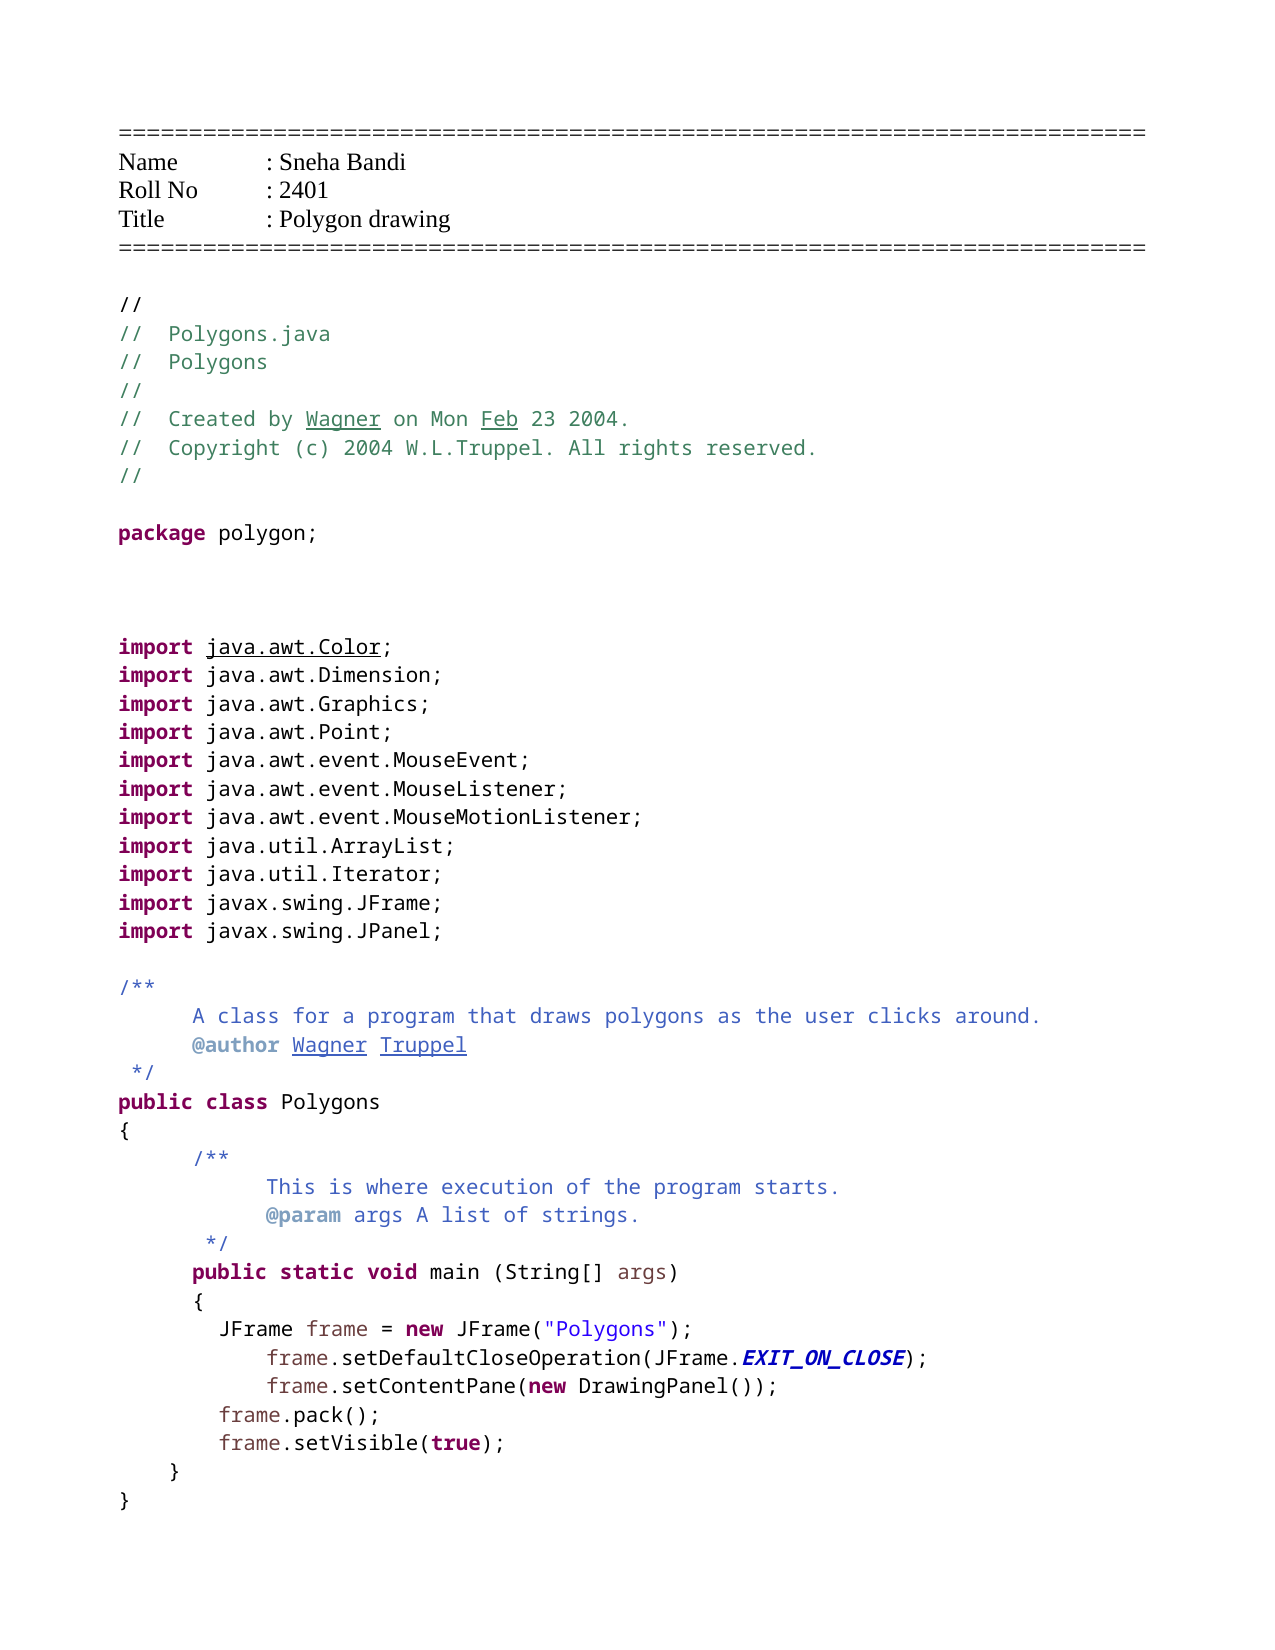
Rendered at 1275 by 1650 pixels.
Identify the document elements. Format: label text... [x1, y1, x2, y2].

text import javax.swing.JPanel; [118, 916, 1157, 945]
text // [118, 376, 1157, 404]
text Name : Sneha Bandi [118, 147, 1157, 176]
text public static void main (String[] args) [118, 1257, 1157, 1286]
text } [118, 1457, 1157, 1485]
text /** [118, 973, 1157, 1002]
text // Created by Wagner on Mon Feb 23 2004. [118, 404, 1157, 433]
text // Polygons.java [118, 319, 1157, 347]
text import java.awt.event.MouseMotionListener; [118, 802, 1157, 831]
text import javax.swing.JFrame; [118, 888, 1157, 916]
text // [118, 291, 1157, 319]
text JFrame frame = new JFrame("Polygons"); [118, 1314, 1157, 1343]
text /** [118, 1144, 1157, 1172]
text A class for a program that draws polygons as the user clicks around. [118, 1002, 1157, 1030]
text ========================================================================= [118, 233, 1157, 262]
text ========================================================================= [118, 118, 1157, 147]
text import java.util.Iterator; [118, 859, 1157, 888]
text frame.setDefaultCloseOperation(JFrame.EXIT_ON_CLOSE); [118, 1343, 1157, 1371]
text @param args A list of strings. [118, 1201, 1157, 1229]
text import java.awt.event.MouseListener; [118, 774, 1157, 802]
text @author Wagner Truppel [118, 1030, 1157, 1058]
text import java.util.ArrayList; [118, 831, 1157, 859]
text // Copyright (c) 2004 W.L.Truppel. All rights reserved. [118, 433, 1157, 461]
text */ [118, 1058, 1157, 1087]
text frame.pack(); [118, 1400, 1157, 1428]
text Title : Polygon drawing [118, 204, 1157, 233]
text This is where execution of the program starts. [118, 1172, 1157, 1201]
text // [118, 461, 1157, 490]
text public class Polygons [118, 1087, 1157, 1115]
text // Polygons [118, 347, 1157, 376]
text frame.setVisible(true); [118, 1428, 1157, 1457]
text import java.awt.Dimension; [118, 660, 1157, 689]
text Roll No : 2401 [118, 176, 1157, 204]
text import java.awt.Graphics; [118, 689, 1157, 717]
text { [118, 1286, 1157, 1314]
text import java.awt.event.MouseEvent; [118, 746, 1157, 774]
text } [118, 1485, 1157, 1513]
text package polygon; [118, 518, 1157, 547]
text { [118, 1115, 1157, 1144]
text */ [118, 1229, 1157, 1257]
text import java.awt.Color; [118, 632, 1157, 660]
text import java.awt.Point; [118, 717, 1157, 746]
text frame.setContentPane(new DrawingPanel()); [118, 1371, 1157, 1400]
